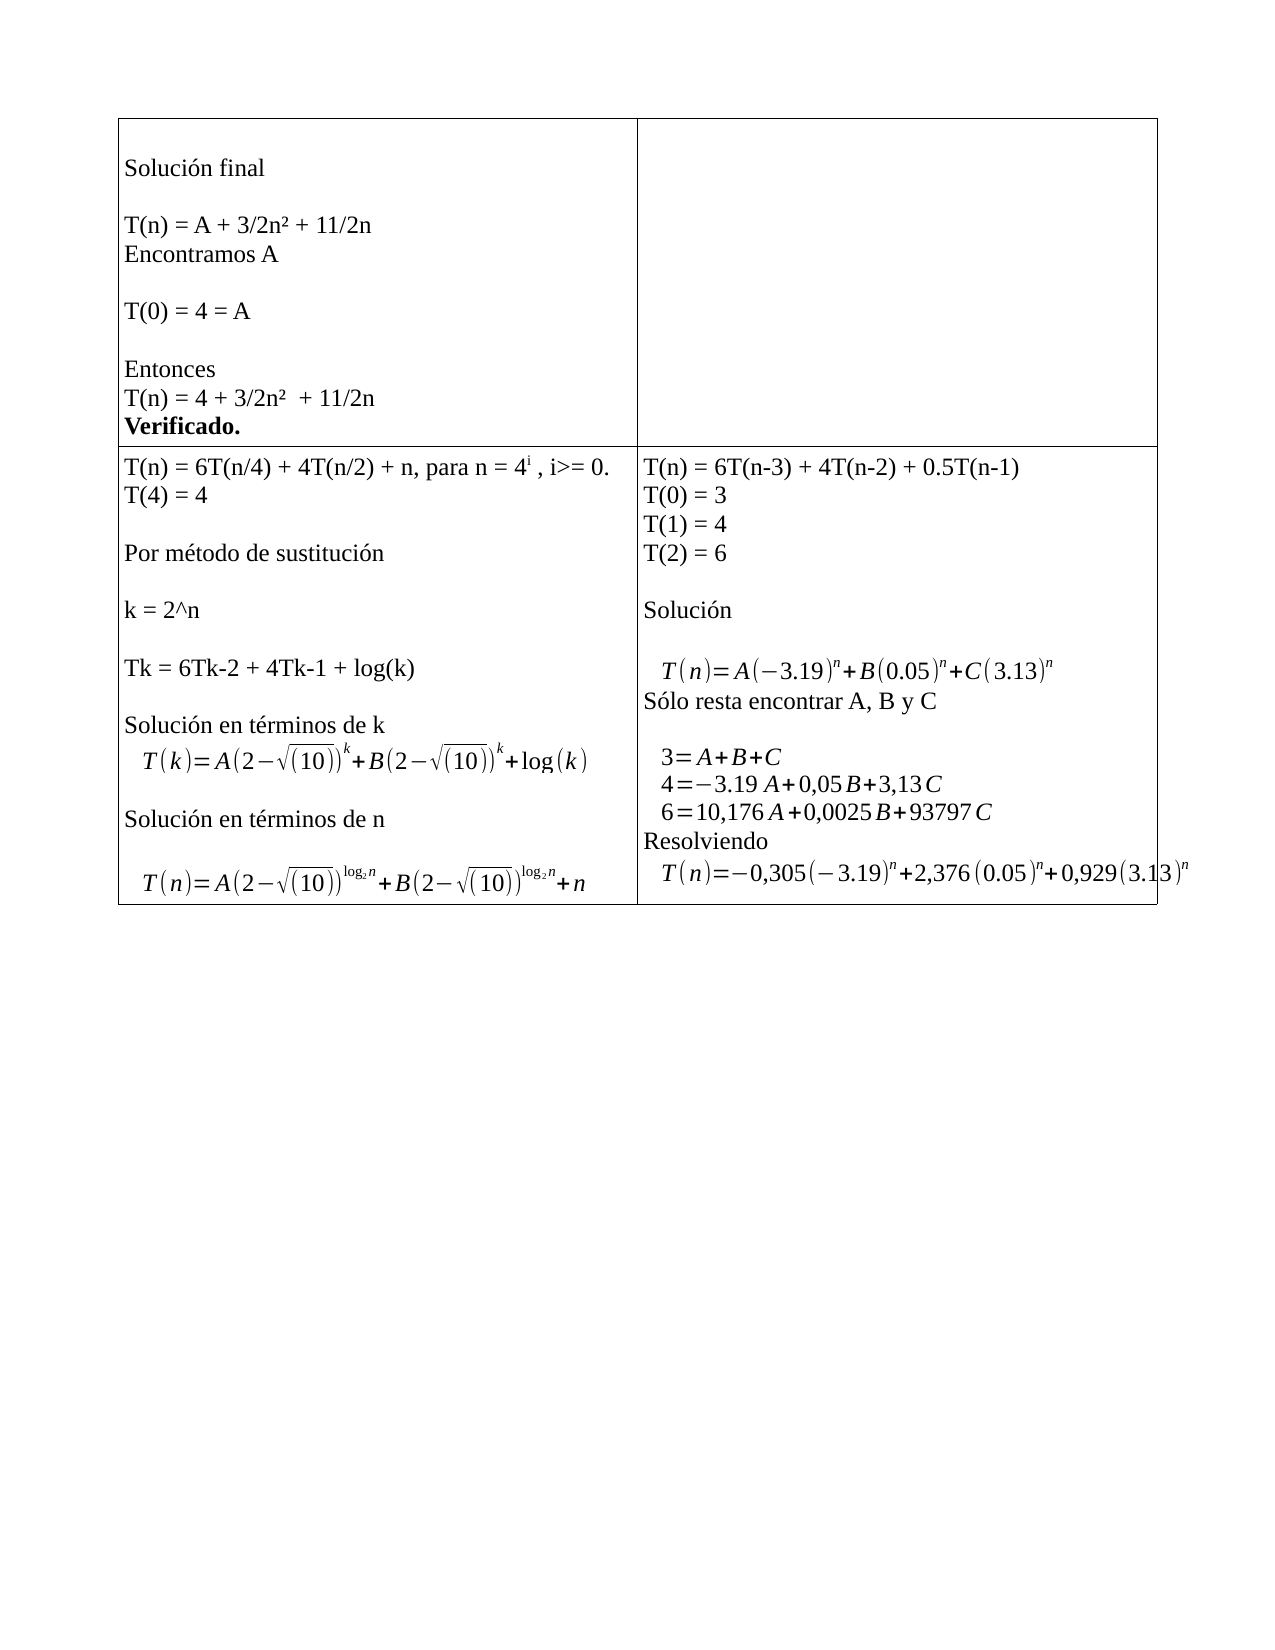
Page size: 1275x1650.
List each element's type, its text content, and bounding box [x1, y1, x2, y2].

table_cell T(n) = 6T(n/4) + 4T(n/2) + n, para n = 4i , i>= 0. T(4) = 4 Por método de sustitución k = 2^n Tk = 6Tk-2 + 4Tk-1 + log(k) Solución en términos de k Solución en términos de n [119, 447, 637, 904]
table_header Solución final T(n) = A + 3/2n² + 11/2n Encontramos A T(0) = 4 = A Entonces T(n) = 4 + 3/2n² + 11/2n Verificado. [119, 119, 637, 446]
table_cell T(n) = 6T(n-3) + 4T(n-2) + 0.5T(n-1) T(0) = 3 T(1) = 4 T(2) = 6 Solución Sólo resta encontrar A, B y C Resolviendo [638, 447, 1157, 904]
table_header T(n) = 4T(n-2) + 3T(n-1) + log(n) T(0) = 2 Esto es un error, no se puede log(0) T(1) = 6 Esta R.R se puede solucionar utilizando método iterativo,. Obteniéndose esta forma Forma inicial i = 0 Primera expansión i = 1 Como se puede observar hay dos expansiones, una por 4T(n-2) y otra por T(n-3), entonces se puede representar así: Esta ecuación puede ser solucionada por las formas cerradas de las sumatorias. [638, 119, 1157, 446]
